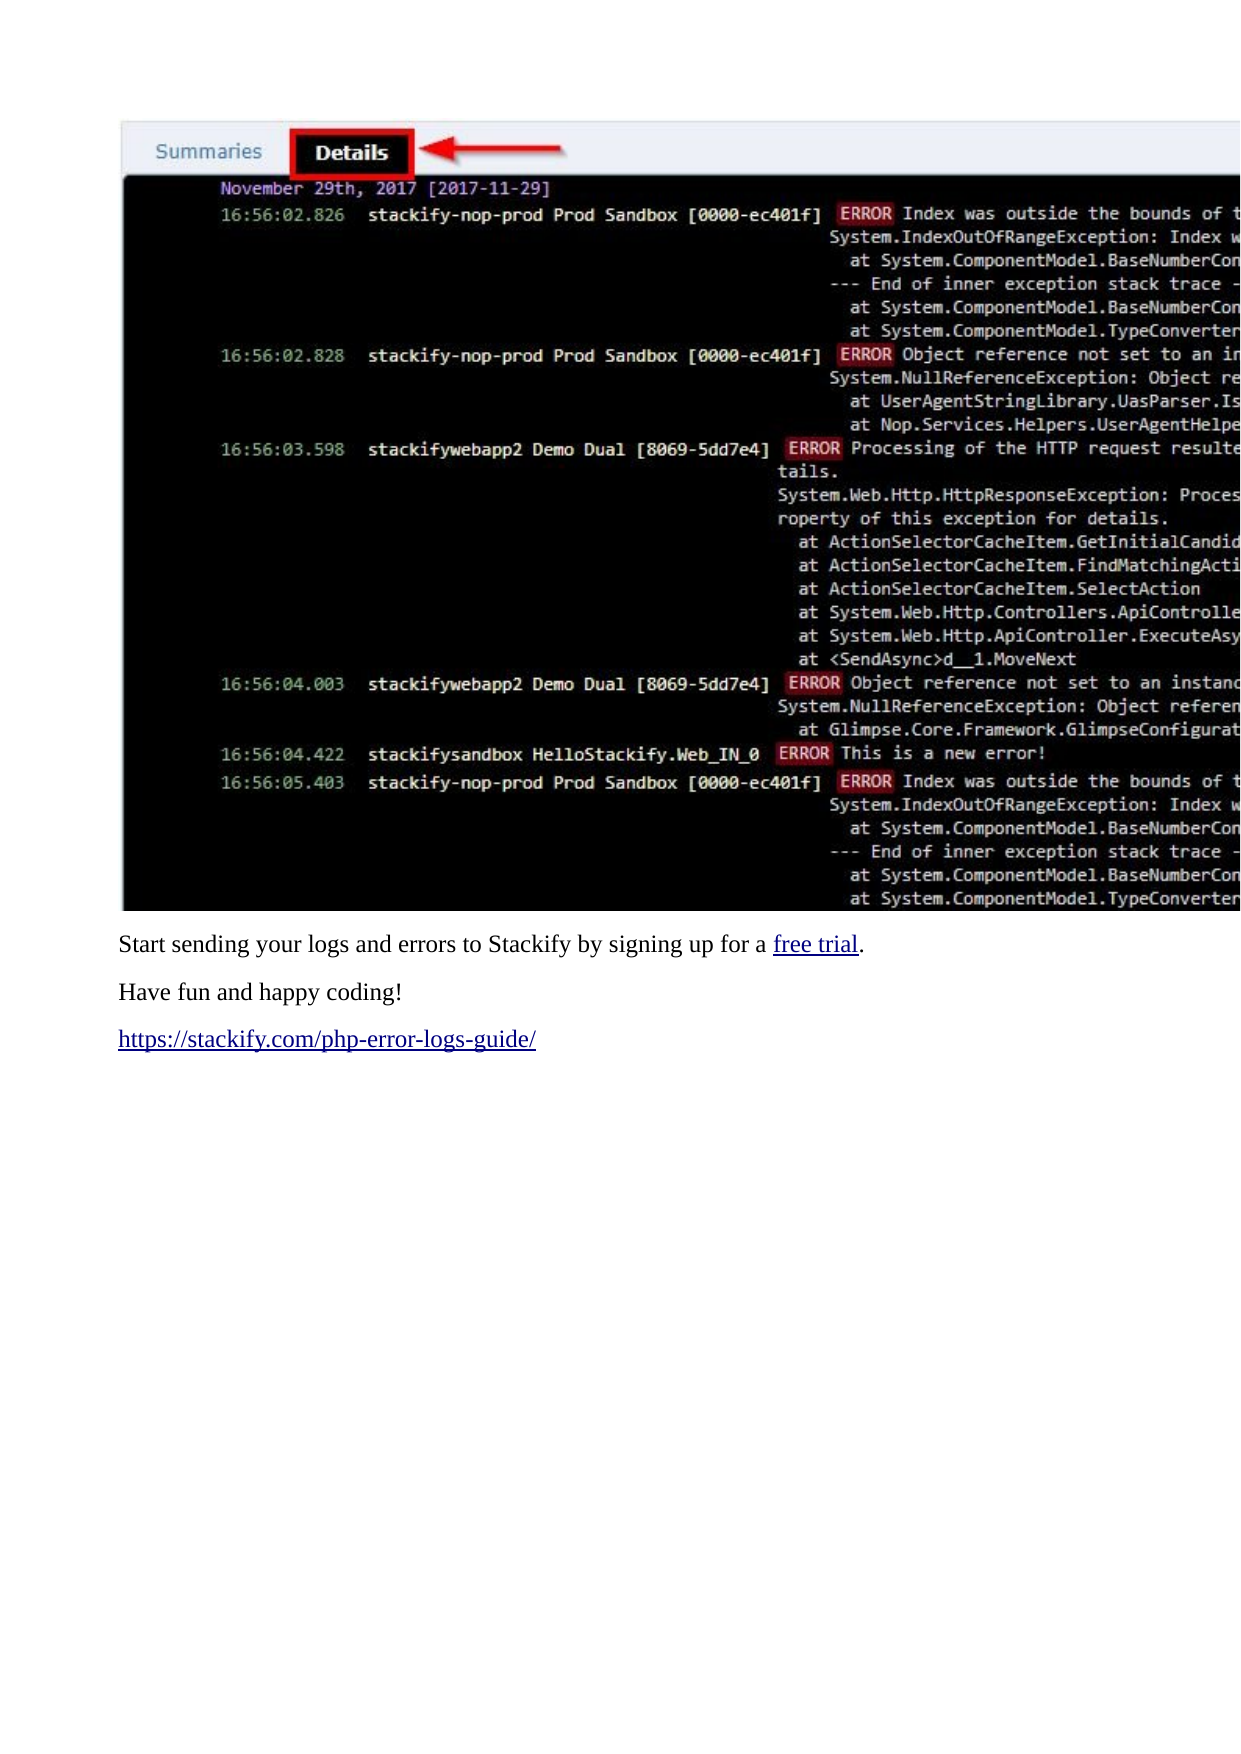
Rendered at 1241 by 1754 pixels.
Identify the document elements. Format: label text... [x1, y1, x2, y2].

picture [118, 118, 1241, 911]
text Have fun and happy coding! [118, 977, 1122, 1006]
text Start sending your logs and errors to Stackify by signing up for a free trial. [118, 929, 1122, 958]
text https://stackify.com/php-error-logs-guide/ [118, 1024, 1122, 1053]
